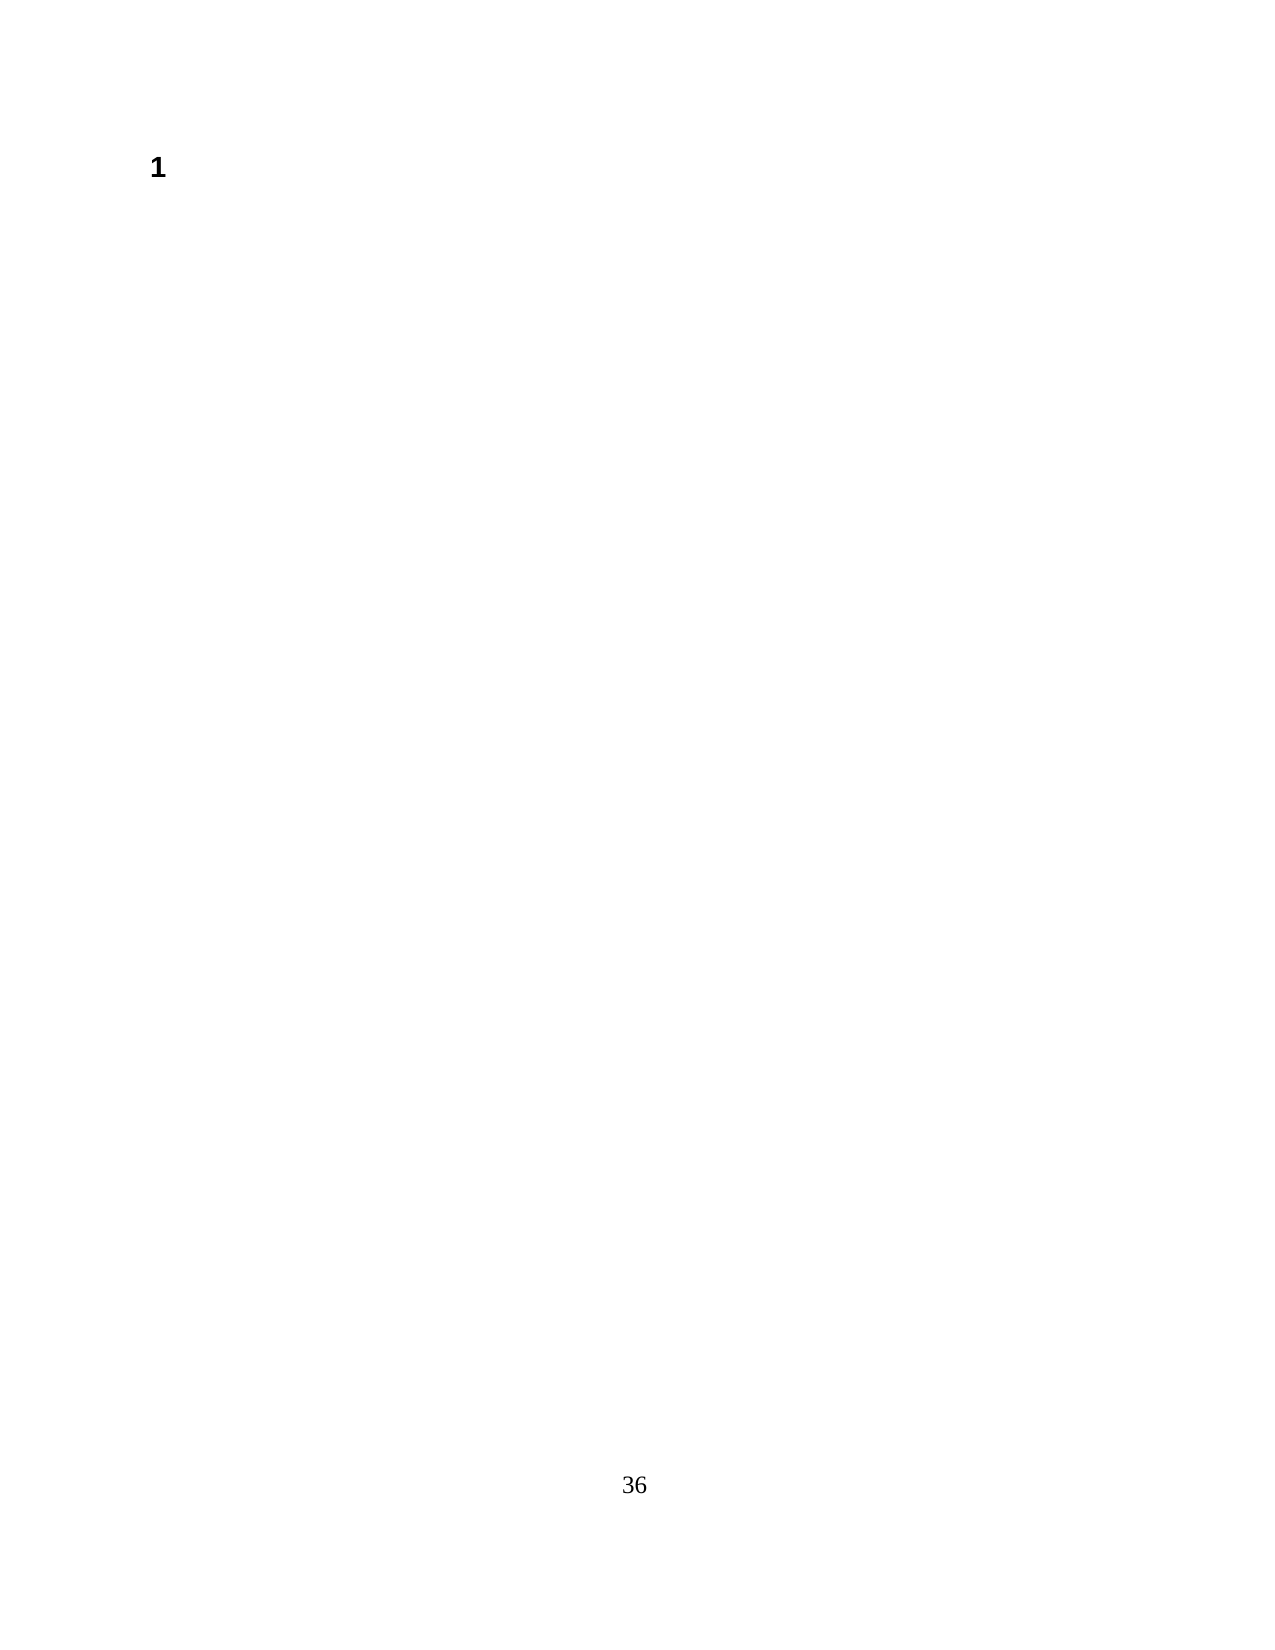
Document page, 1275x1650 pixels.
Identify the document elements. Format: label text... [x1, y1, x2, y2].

subtitle 1 [150, 150, 1125, 183]
